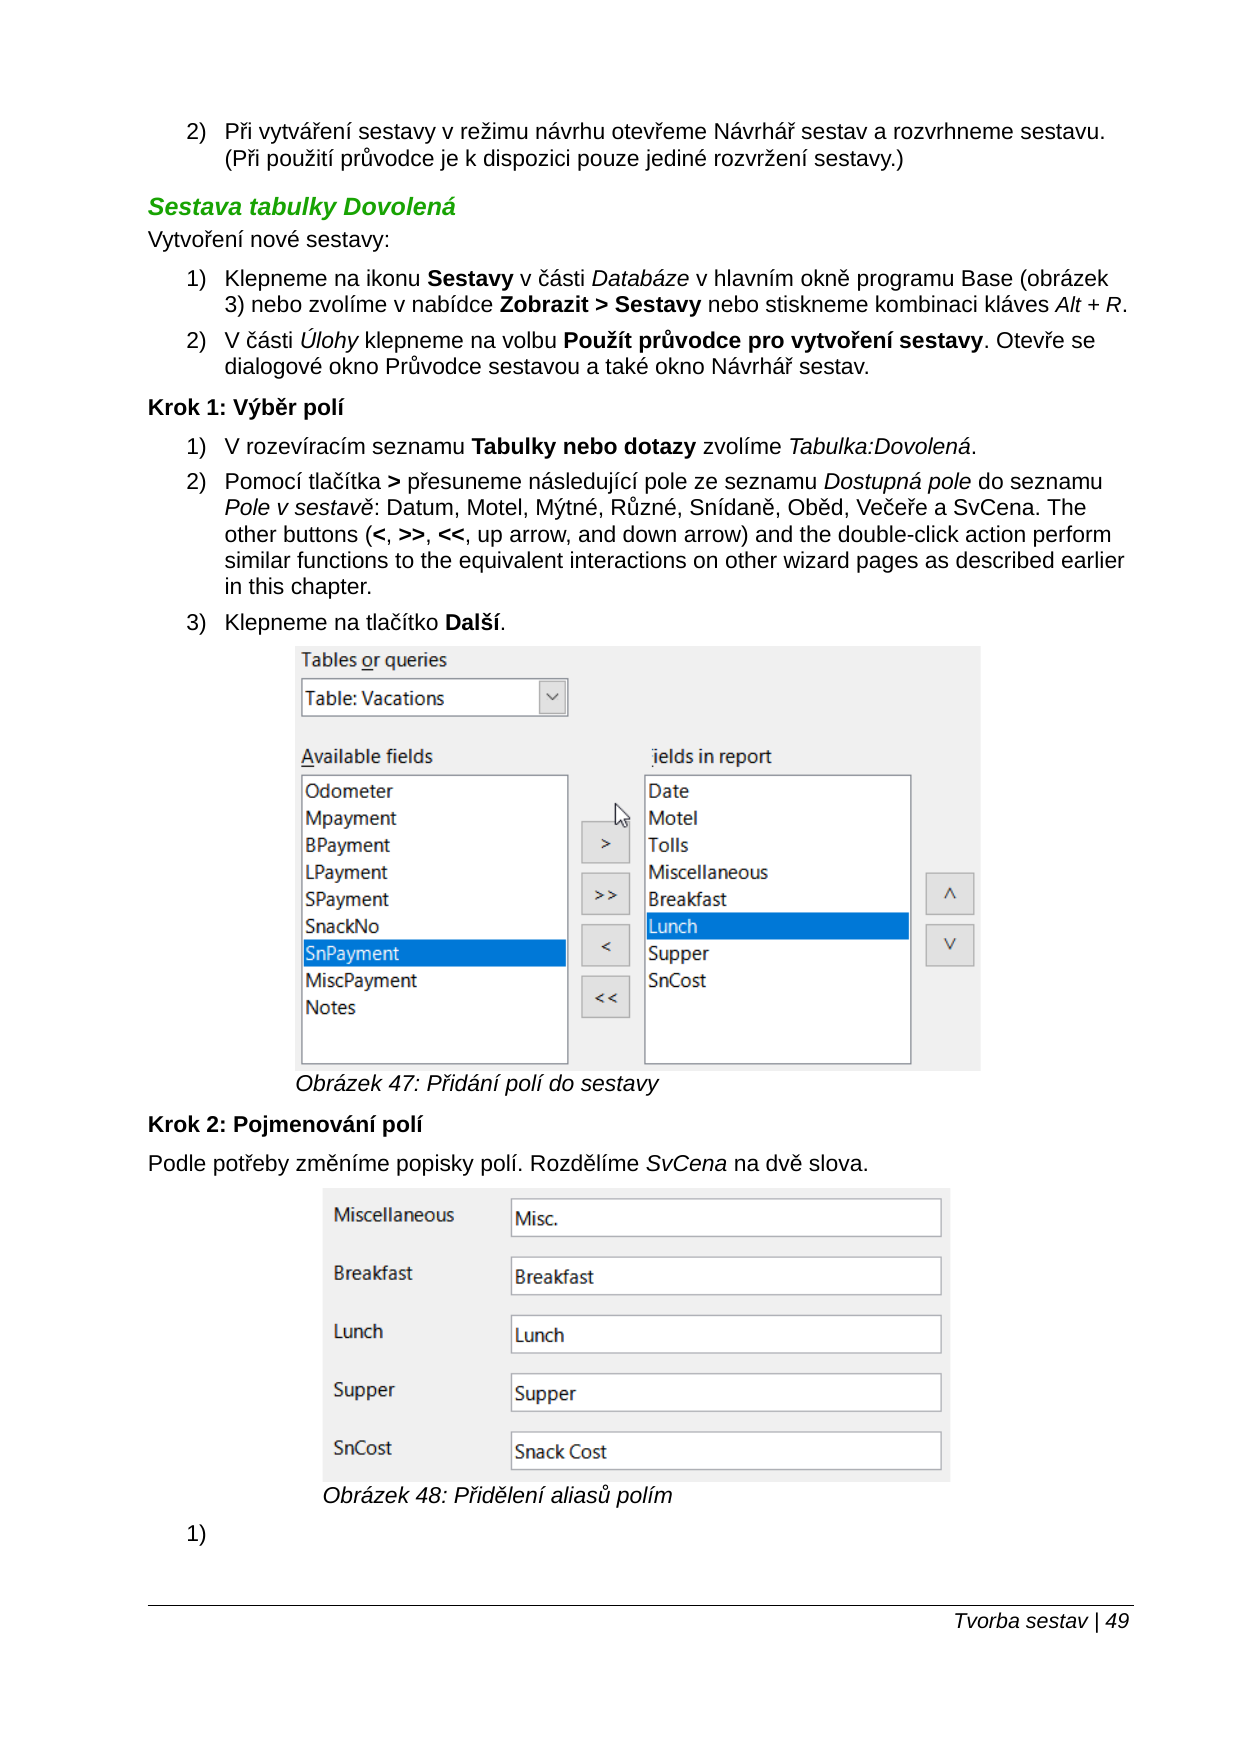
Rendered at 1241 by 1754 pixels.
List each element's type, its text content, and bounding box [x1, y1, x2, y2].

text Obrázek 48: Přidělení aliasů polím [322, 1188, 959, 1508]
text Obrázek 47: Přidání polí do sestavy [295, 647, 986, 1097]
text Krok 2: Pojmenování polí [148, 1111, 1134, 1137]
text Podle potřeby změníme popisky polí. Rozdělíme SvCena na dvě slova. [148, 1149, 1134, 1176]
list Klepneme na tlačítko Další. [207, 608, 1134, 635]
picture [322, 1188, 951, 1482]
text Krok 1: Výběr polí [148, 394, 1134, 421]
list Klepneme na ikonu Sestavy v části Databáze v hlavním okně programu Base (obrázek 3) nebo zvolíme v nabídce Zobrazit > Sestavy nebo stiskneme kombinaci kláves Alt + R. [207, 265, 1134, 318]
subtitle Sestava tabulky Dovolená [148, 191, 1134, 220]
list V rozevíracím seznamu Tabulky nebo dotazy zvolíme Tabulka:Dovolená. [207, 433, 1134, 459]
list V části Úlohy klepneme na volbu Použít průvodce pro vytvoření sestavy. Otevře se dialogové okno Průvodce sestavou a také okno Návrhář sestav. [207, 327, 1134, 379]
picture [295, 646, 981, 1071]
list Pomocí tlačítka > přesuneme následující pole ze seznamu Dostupná pole do seznamu Pole v sestavě: Datum, Motel, Mýtné, Různé, Snídaně, Oběd, Večeře a SvCena. The other buttons (<, >>, <<, up arrow, and down arrow) and the double-click action perform similar functions to the equivalent interactions on other wizard pages as described earlier in this chapter. [207, 468, 1134, 599]
text Vytvoření nové sestavy: [148, 226, 1134, 252]
list Při vytváření sestavy v režimu návrhu otevřeme Návrhář sestav a rozvrhneme sestavu. (Při použití průvodce je k dispozici pouze jediné rozvržení sestavy.) [207, 118, 1134, 171]
